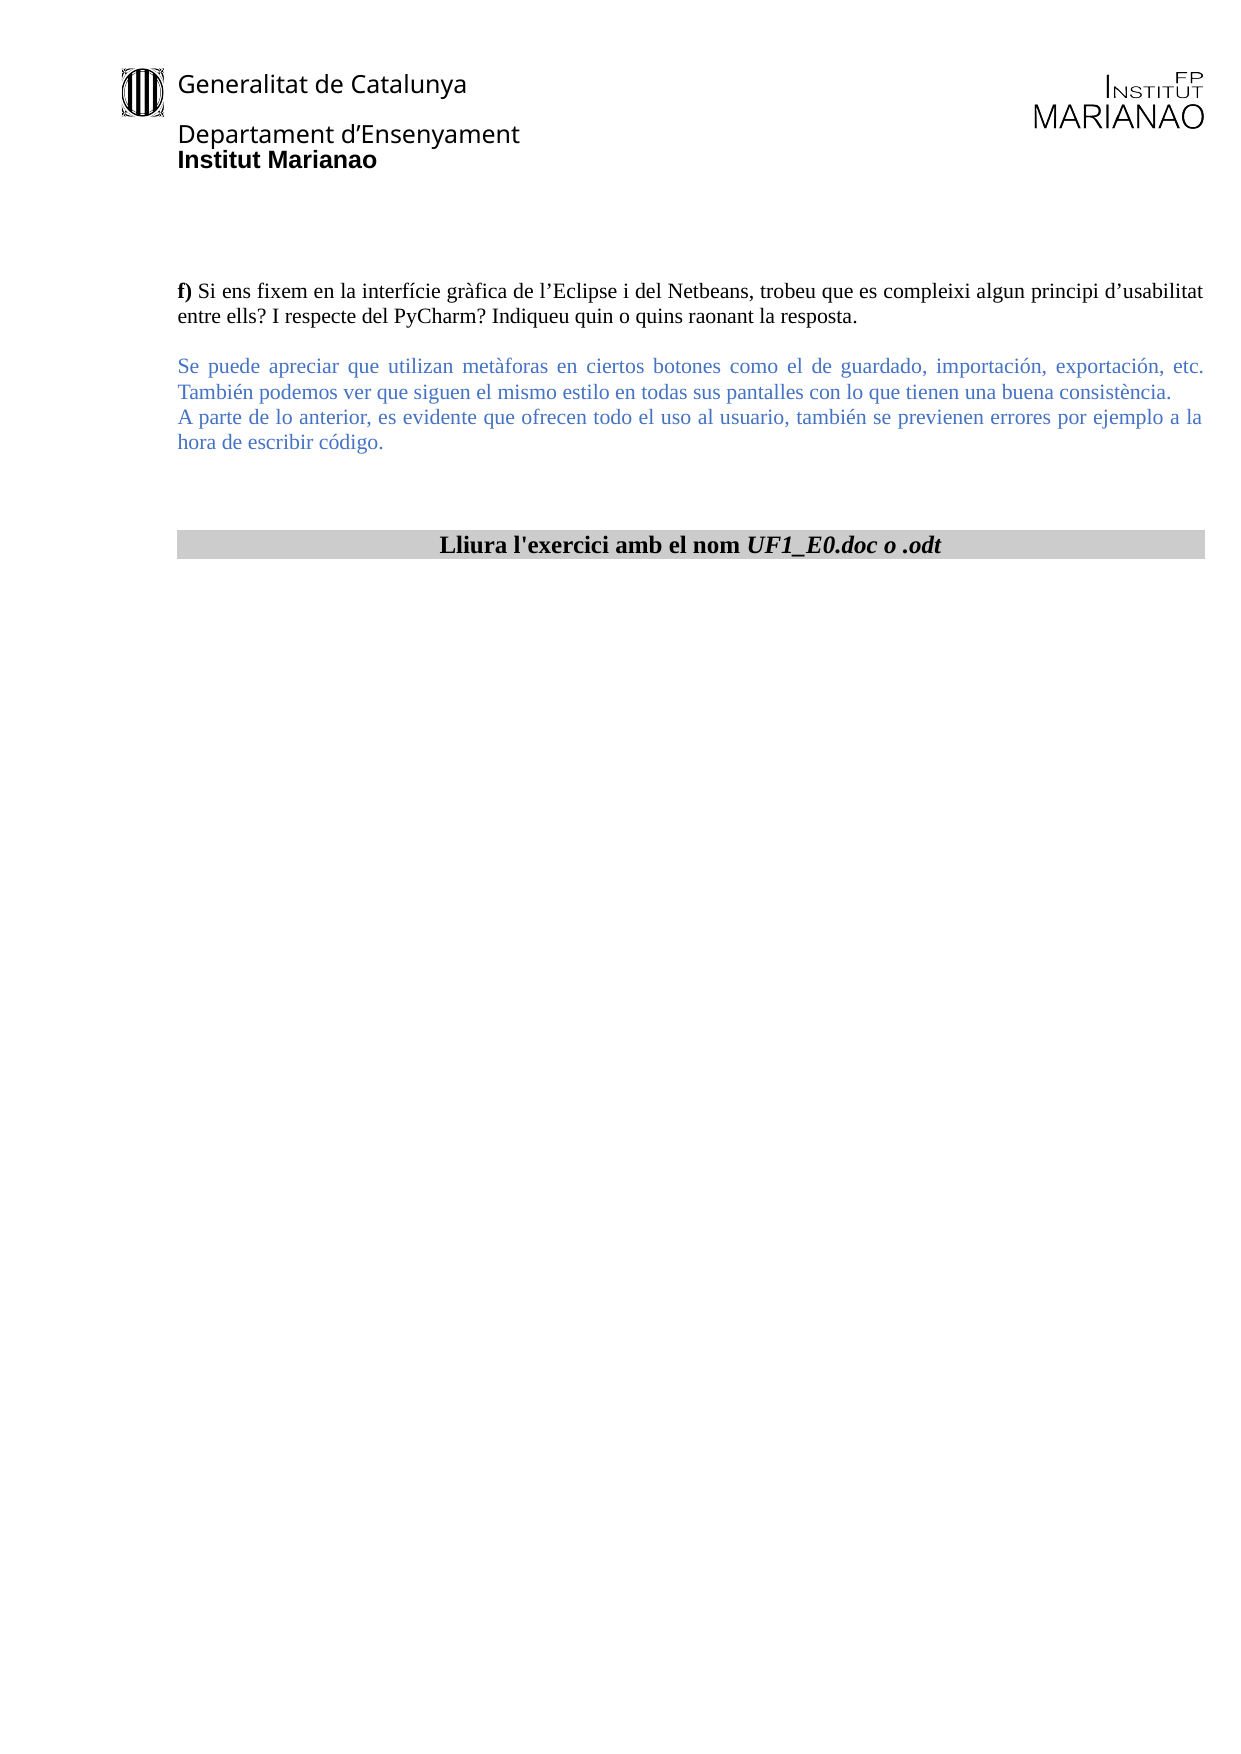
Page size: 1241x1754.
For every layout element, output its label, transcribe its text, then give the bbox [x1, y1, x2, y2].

text Lliura l'exercici amb el nom UF1_E0.doc o .odt [177, 530, 1205, 559]
text A parte de lo anterior, es evidente que ofrecen todo el uso al usuario, también se previenen errores por ejemplo a la hora de escribir código. [177, 404, 1205, 454]
text f) Si ens fixem en la interfície gràfica de l’Eclipse i del Netbeans, trobeu que es compleixi algun principi d’usabilitat entre ells? I respecte del PyCharm? Indiqueu quin o quins raonant la resposta. [177, 278, 1205, 328]
text Se puede apreciar que utilizan metàforas en ciertos botones como el de guardado, importación, exportación, etc. También podemos ver que siguen el mismo estilo en todas sus pantalles con lo que tienen una buena consistència. [177, 353, 1205, 404]
